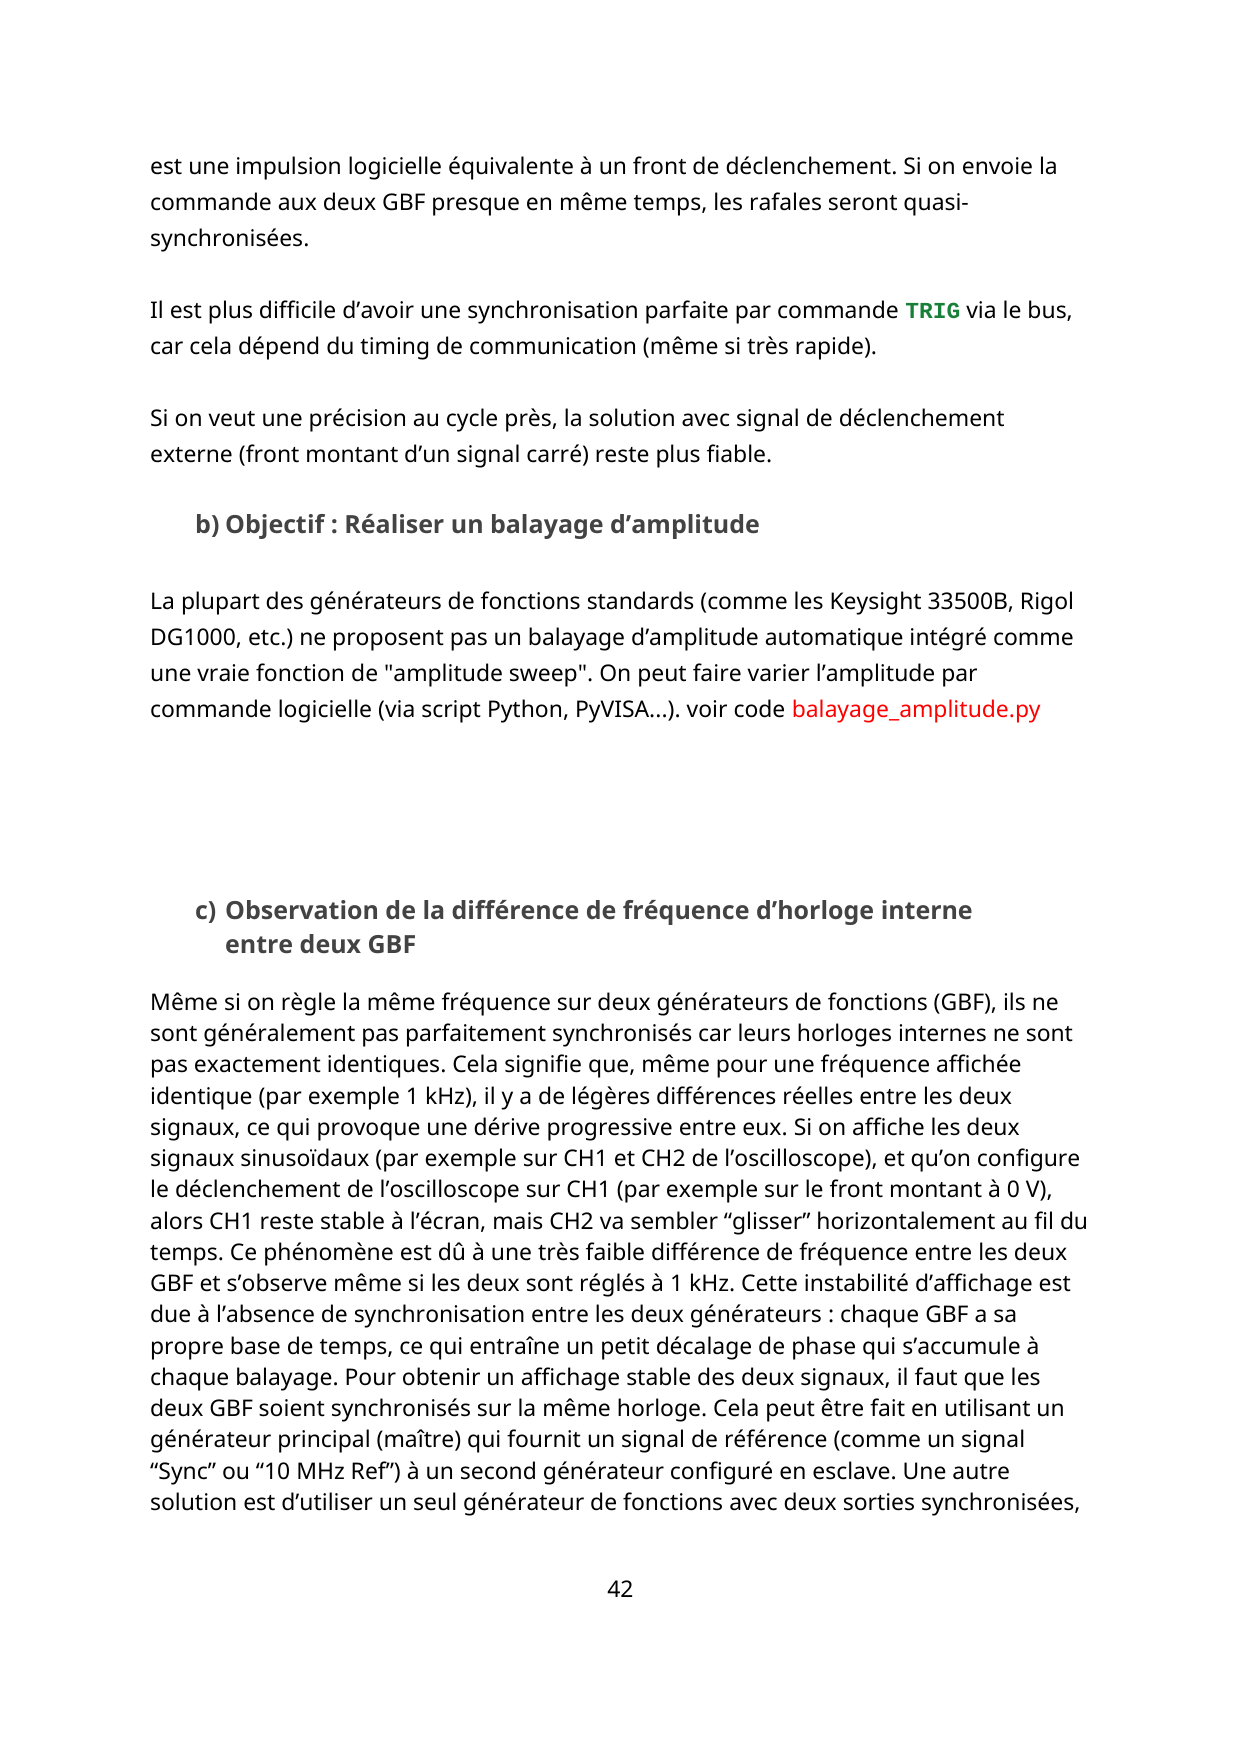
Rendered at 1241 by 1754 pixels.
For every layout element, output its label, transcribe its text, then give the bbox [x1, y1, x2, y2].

text Il est plus difficile d’avoir une synchronisation parfaite par commande TRIG via le bus, car cela dépend du timing de communication (même si très rapide). [150, 294, 1090, 397]
text Si on veut une précision au cycle près, la solution avec signal de déclenchement externe (front montant d’un signal carré) reste plus fiable. [150, 402, 1090, 469]
subtitle Observation de la différence de fréquence d’horloge interne entre deux GBF [150, 893, 1090, 961]
subtitle Objectif : Réaliser un balayage d’amplitude [150, 507, 1090, 541]
text est une impulsion logicielle équivalente à un front de déclenchement. Si on envoie la commande aux deux GBF presque en même temps, les rafales seront quasi-synchronisées. [150, 150, 1090, 253]
text La plupart des générateurs de fonctions standards (comme les Keysight 33500B, Rigol DG1000, etc.) ne proposent pas un balayage d’amplitude automatique intégré comme une vraie fonction de "amplitude sweep". On peut faire varier l’amplitude par commande logicielle (via script Python, PyVISA...). voir code balayage_amplitude.py [150, 585, 1090, 724]
text Même si on règle la même fréquence sur deux générateurs de fonctions (GBF), ils ne sont généralement pas parfaitement synchronisés car leurs horloges internes ne sont pas exactement identiques. Cela signifie que, même pour une fréquence affichée identique (par exemple 1 kHz), il y a de légères différences réelles entre les deux signaux, ce qui provoque une dérive progressive entre eux. Si on affiche les deux signaux sinusoïdaux (par exemple sur CH1 et CH2 de l’oscilloscope), et qu’on configure le déclenchement de l’oscilloscope sur CH1 (par exemple sur le front montant à 0 V), alors CH1 reste stable à l’écran, mais CH2 va sembler “glisser” horizontalement au fil du temps. Ce phénomène est dû à une très faible différence de fréquence entre les deux GBF et s’observe même si les deux sont réglés à 1 kHz. Cette instabilité d’affichage est due à l’absence de synchronisation entre les deux générateurs : chaque GBF a sa propre base de temps, ce qui entraîne un petit décalage de phase qui s’accumule à chaque balayage. Pour obtenir un affichage stable des deux signaux, il faut que les deux GBF soient synchronisés sur la même horloge. Cela peut être fait en utilisant un générateur principal (maître) qui fournit un signal de référence (comme un signal “Sync” ou “10 MHz Ref”) à un second générateur configuré en esclave. Une autre solution est d’utiliser un seul générateur de fonctions avec deux sorties synchronisées, [150, 986, 1090, 1517]
